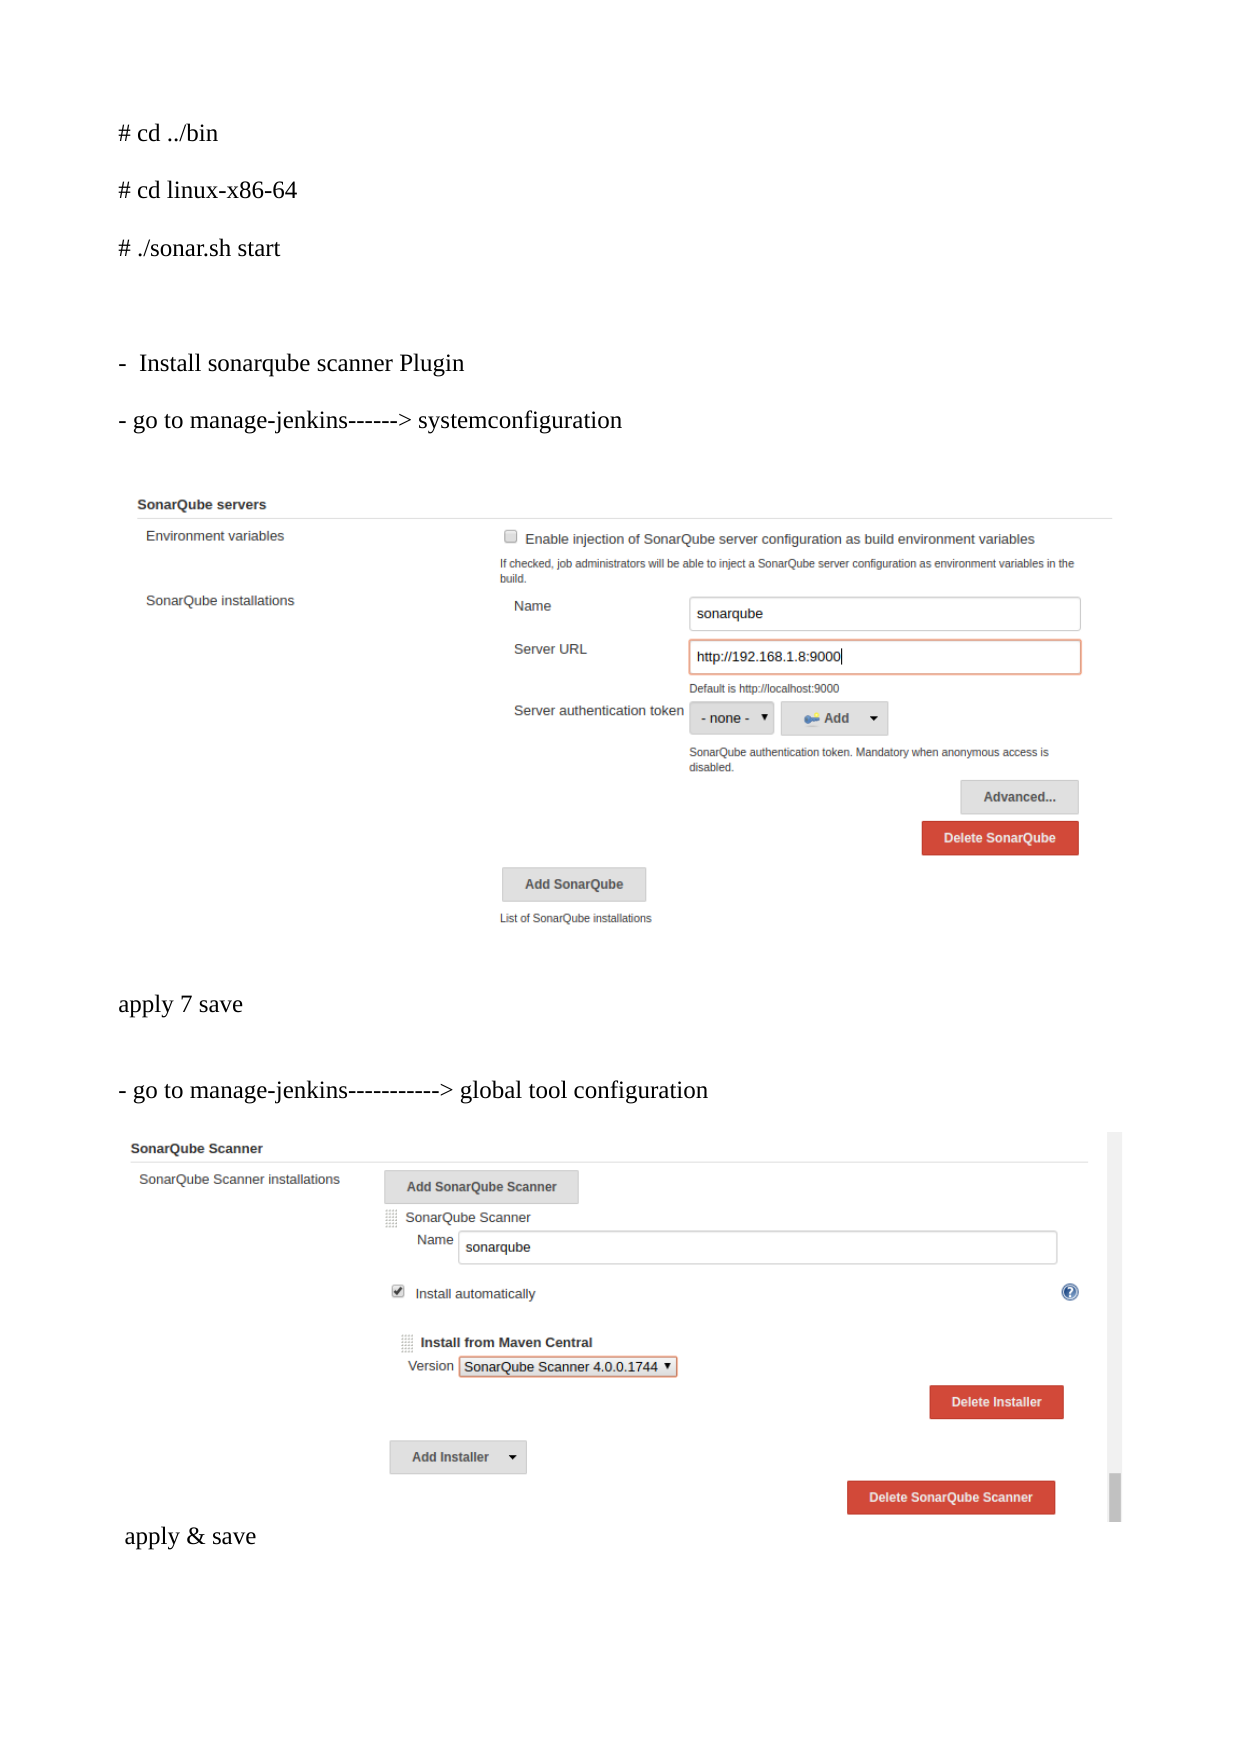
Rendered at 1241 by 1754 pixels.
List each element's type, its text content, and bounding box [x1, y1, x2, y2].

text - go to manage-jenkins-----------> global tool configuration [118, 1075, 1122, 1104]
text # ./sonar.sh start [118, 233, 1122, 262]
text # cd ../bin [118, 118, 1122, 147]
text # cd linux-x86-64 [118, 176, 1122, 204]
text - go to manage-jenkins------> systemconfiguration [118, 406, 1122, 434]
picture [118, 491, 1123, 932]
text - Install sonarqube scanner Plugin [118, 348, 1122, 377]
picture [118, 1132, 1123, 1522]
text apply 7 save [118, 989, 1122, 1018]
text apply & save [118, 1522, 1122, 1550]
